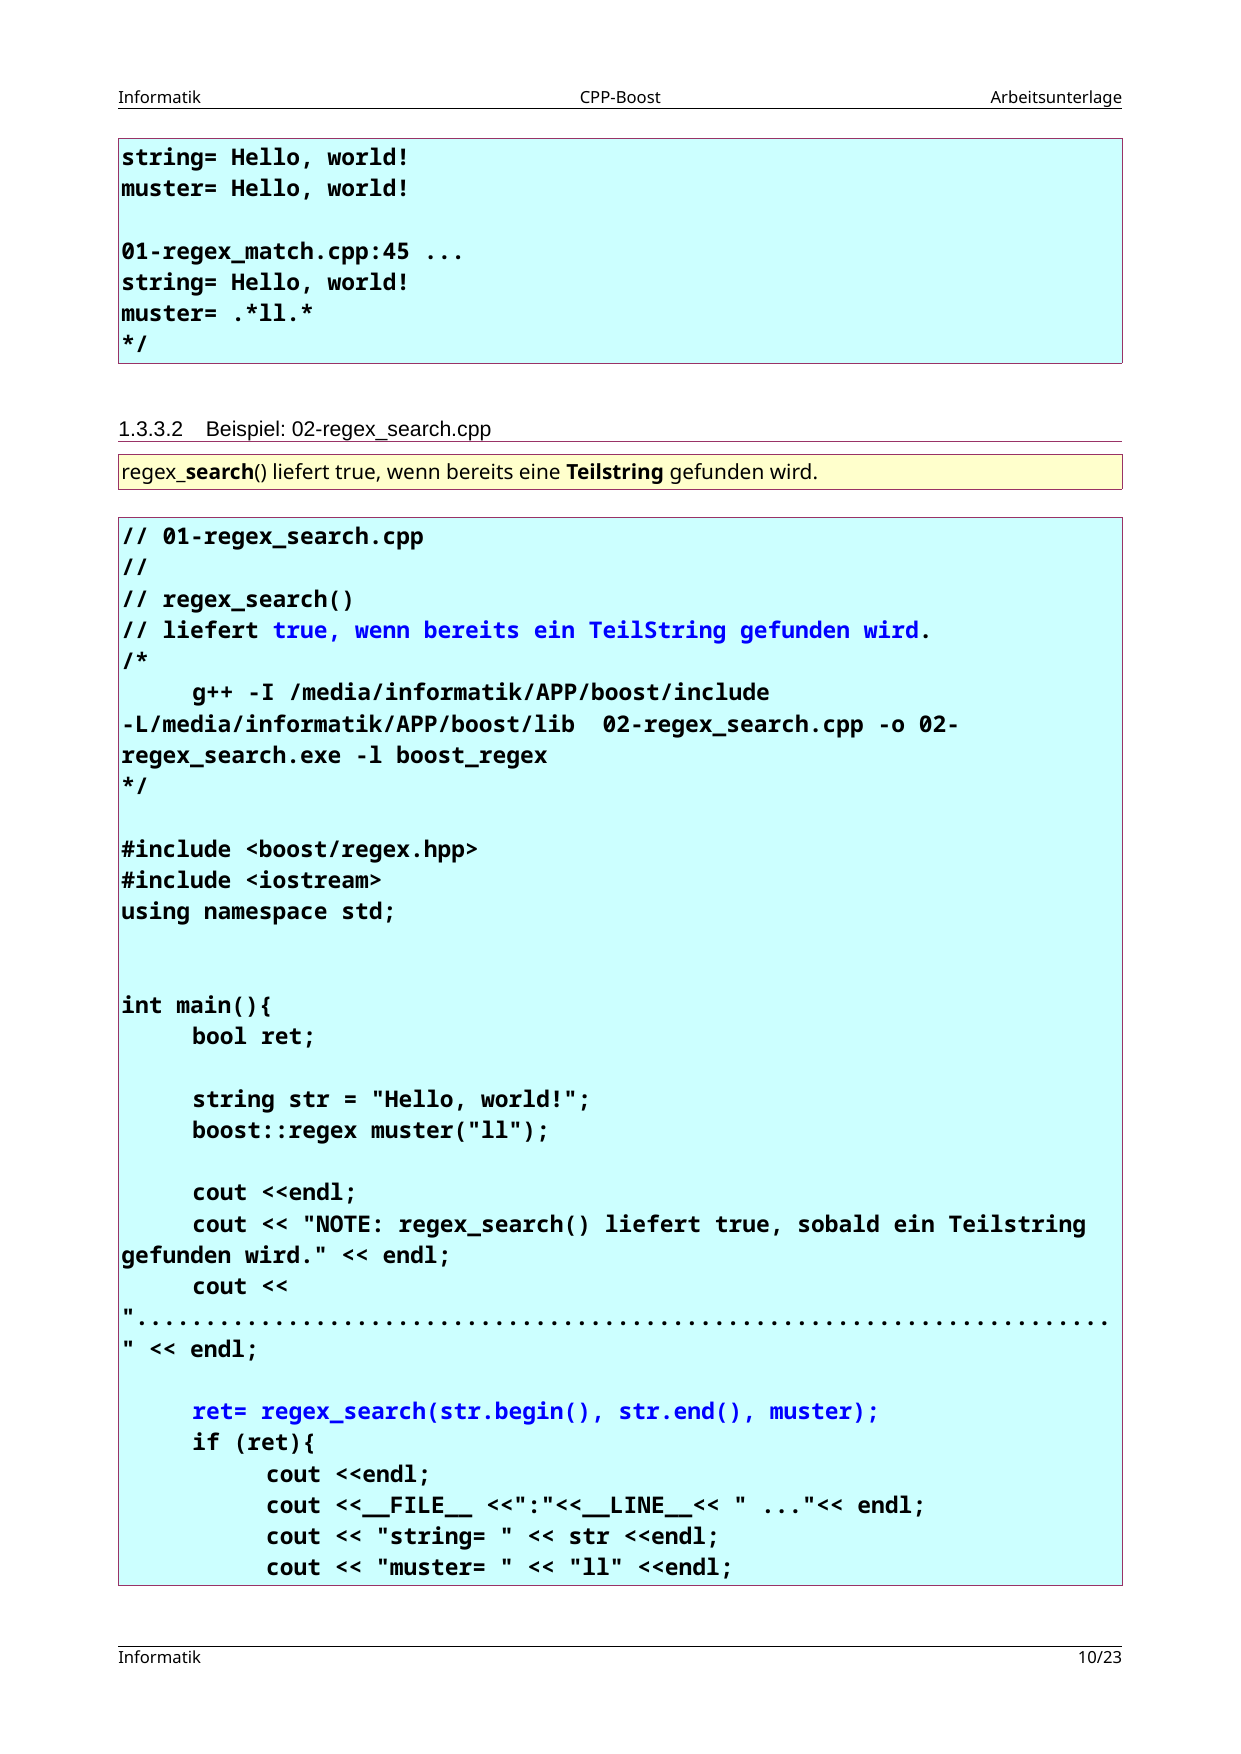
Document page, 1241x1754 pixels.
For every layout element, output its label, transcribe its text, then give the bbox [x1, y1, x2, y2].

text g++ -I /media/informatik/APP/boost/include -L/media/informatik/APP/boost/lib 02-regex_search.cpp -o 02-regex_search.exe -l boost_regex [119, 673, 1122, 767]
text // liefert true, wenn bereits ein TeilString gefunden wird. [119, 611, 1122, 642]
text cout << "......................................................................." << endl; [119, 1267, 1122, 1361]
text muster= .*ll.* [119, 294, 1122, 325]
text string= Hello, world! [119, 263, 1122, 294]
text #include <iostream> [119, 861, 1122, 892]
text bool ret; [119, 1017, 1122, 1048]
text cout <<endl; [119, 1173, 1122, 1204]
text */ [119, 767, 1122, 798]
text cout <<__FILE__ <<":"<<__LINE__<< " ..."<< endl; [119, 1486, 1122, 1517]
text string= Hello, world! [119, 139, 1122, 169]
text muster= Hello, world! [119, 169, 1122, 200]
text cout << "NOTE: regex_search() liefert true, sobald ein Teilstring gefunden wird." << endl; [119, 1204, 1122, 1267]
text cout <<endl; [119, 1454, 1122, 1486]
text // [119, 548, 1122, 579]
text 01-regex_match.cpp:45 ... [119, 232, 1122, 263]
text using namespace std; [119, 892, 1122, 923]
text */ [119, 325, 1122, 363]
text #include <boost/regex.hpp> [119, 829, 1122, 861]
text cout << "muster= " << "ll" <<endl; [119, 1548, 1122, 1585]
subtitle Beispiel: 02-regex_search.cpp [118, 416, 1122, 441]
text // regex_search() [119, 579, 1122, 611]
text regex_search() liefert true, wenn bereits eine Teilstring gefunden wird. [119, 455, 1122, 489]
text int main(){ [119, 986, 1122, 1017]
text ret= regex_search(str.begin(), str.end(), muster); [119, 1392, 1122, 1423]
text string str = "Hello, world!"; [119, 1079, 1122, 1111]
text // 01-regex_search.cpp [119, 518, 1122, 548]
text /* [119, 642, 1122, 673]
text boost::regex muster("ll"); [119, 1111, 1122, 1142]
text if (ret){ [119, 1423, 1122, 1454]
text cout << "string= " << str <<endl; [119, 1517, 1122, 1548]
